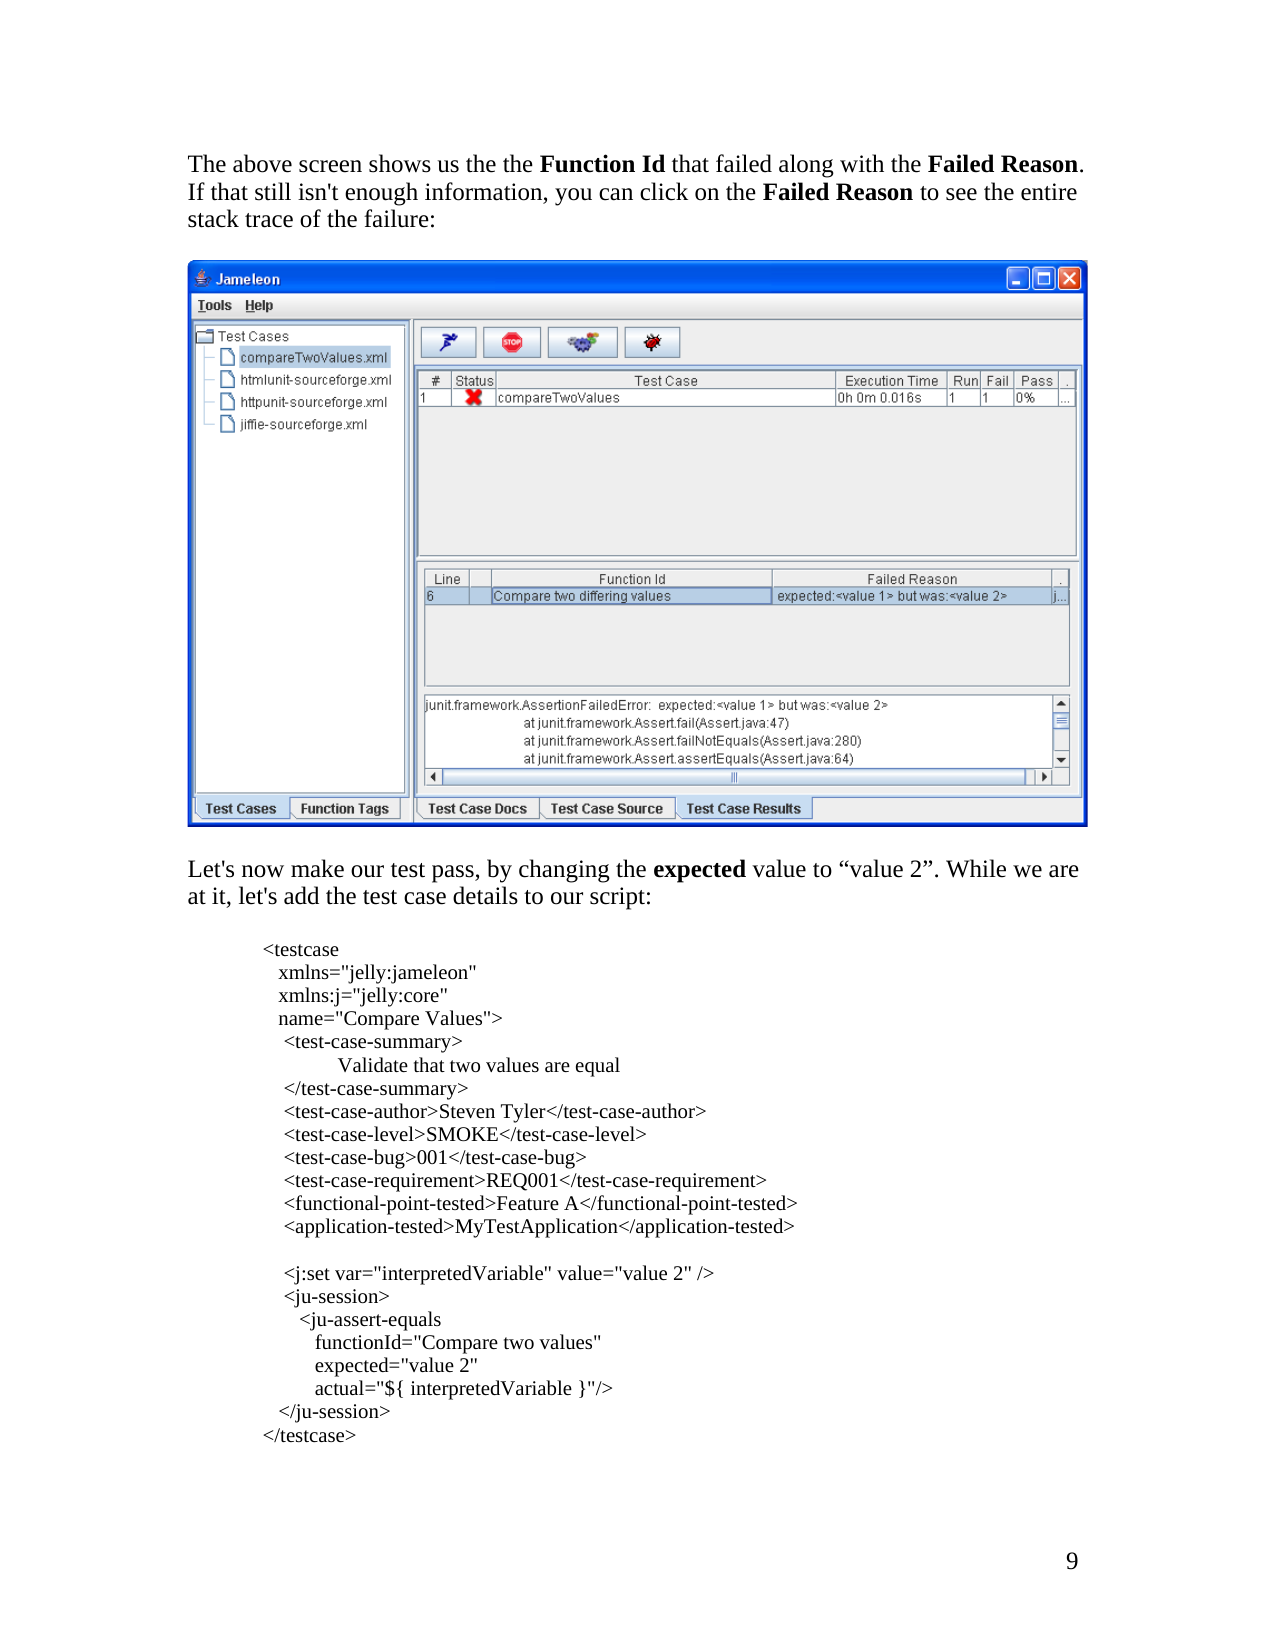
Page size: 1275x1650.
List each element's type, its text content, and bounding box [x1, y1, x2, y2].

text functionId="Compare two values" [262, 1331, 1087, 1354]
text <functional-point-tested>Feature A</functional-point-tested> [262, 1192, 1087, 1215]
text <j:set var="interpretedVariable" value="value 2" /> [262, 1262, 1087, 1285]
text <test-case-author>Steven Tyler</test-case-author> [262, 1100, 1087, 1123]
text <ju-session> [262, 1285, 1087, 1308]
text <application-tested>MyTestApplication</application-tested> [262, 1215, 1087, 1238]
text name="Compare Values"> [262, 1007, 1087, 1030]
text <testcase [262, 938, 1087, 961]
text actual="${ interpretedVariable }"/> [262, 1377, 1087, 1400]
text <test-case-summary> [262, 1030, 1087, 1053]
text The above screen shows us the the Function Id that failed along with the Failed Reason. If that still isn't enough information, you can click on the Failed Reason to see the entire stack trace of the failure: [187, 150, 1087, 233]
text Let's now make our test pass, by changing the expected value to “value 2”. While we are at it, let's add the test case details to our script: [187, 855, 1087, 910]
text <ju-assert-equals [262, 1308, 1087, 1331]
text Validate that two values are equal [262, 1053, 1087, 1077]
text xmlns="jelly:jameleon" [262, 961, 1087, 984]
text <test-case-bug>001</test-case-bug> [262, 1146, 1087, 1169]
text <test-case-requirement>REQ001</test-case-requirement> [262, 1169, 1087, 1192]
picture [187, 260, 1088, 827]
text expected="value 2" [262, 1354, 1087, 1377]
text </testcase> [262, 1423, 1087, 1447]
text xmlns:j="jelly:core" [262, 984, 1087, 1007]
text </ju-session> [262, 1400, 1087, 1423]
text <test-case-level>SMOKE</test-case-level> [262, 1123, 1087, 1146]
text </test-case-summary> [262, 1077, 1087, 1100]
